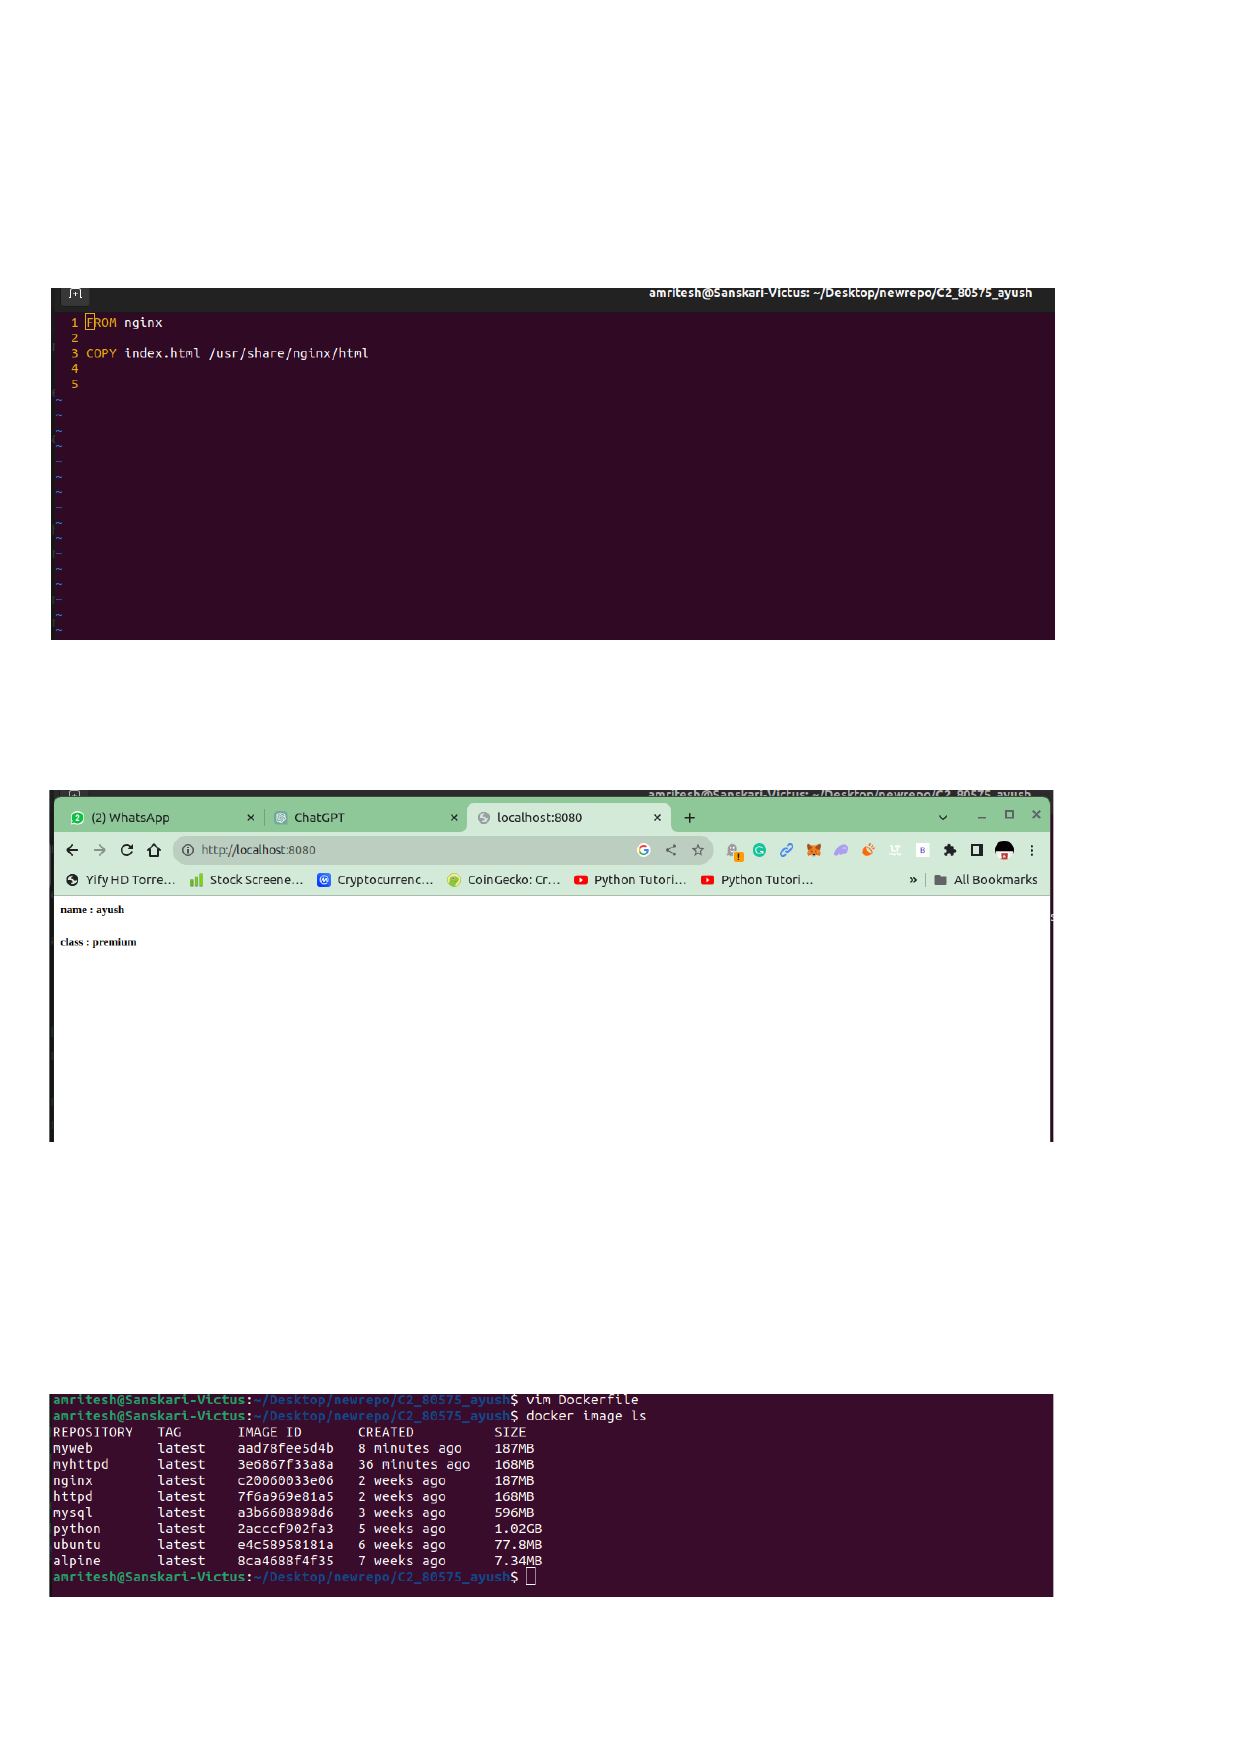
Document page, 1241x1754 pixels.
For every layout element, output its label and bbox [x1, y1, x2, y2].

picture [49, 790, 1054, 1142]
picture [49, 1394, 1054, 1597]
picture [51, 288, 1055, 640]
